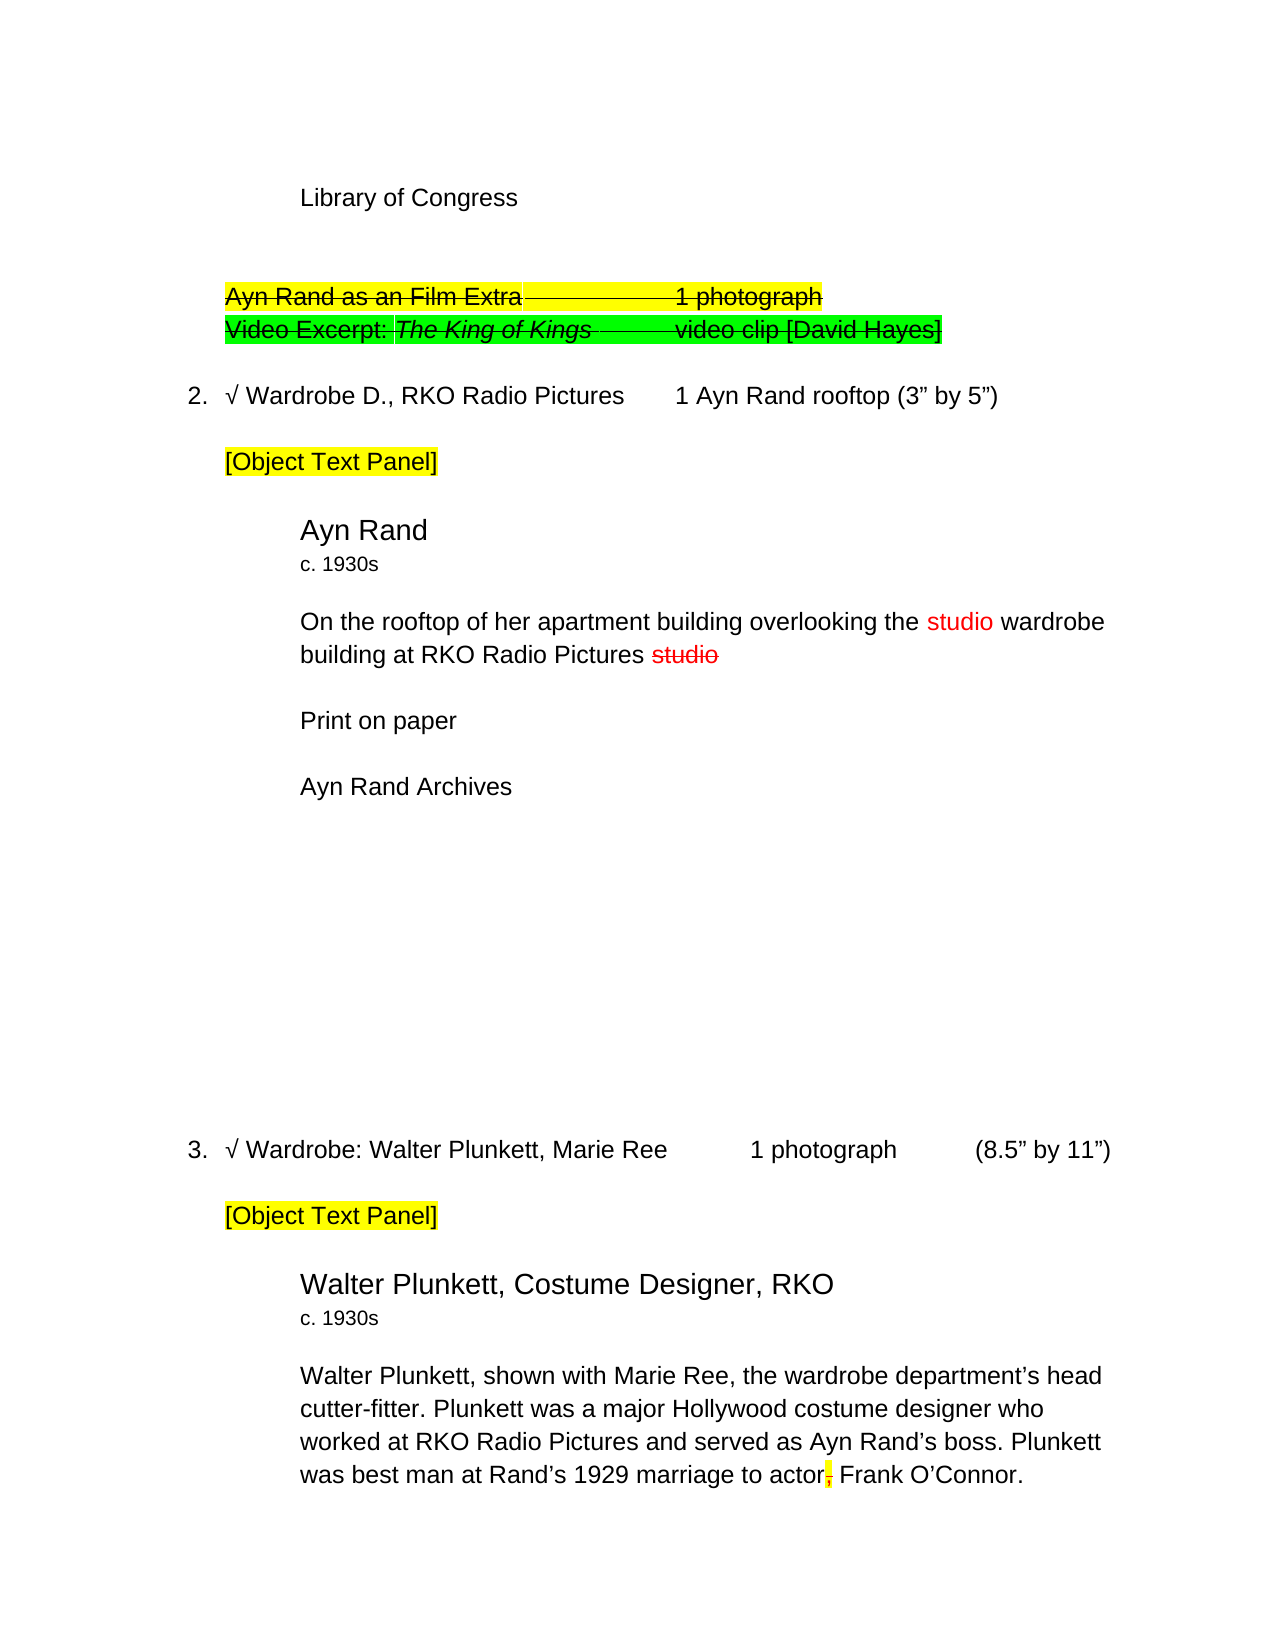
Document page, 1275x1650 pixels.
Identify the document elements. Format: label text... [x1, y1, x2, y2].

text [Object Text Panel] [150, 447, 1125, 476]
text Ayn Rand as an Film Extra 1 photograph [225, 282, 1125, 311]
text c. 1930s [300, 552, 1125, 576]
text Walter Plunkett, Costume Designer, RKO [300, 1267, 1125, 1301]
text Print on paper [300, 706, 1125, 734]
list √ Wardrobe D., RKO Radio Pictures 1 Ayn Rand rooftop (3” by 5”) [187, 381, 1125, 410]
text Ayn Rand [300, 513, 1125, 547]
text [Object Text Panel] [150, 1201, 1125, 1230]
text Ayn Rand Archives [300, 772, 1125, 801]
text On the rooftop of her apartment building overlooking the studio wardrobe building at RKO Radio Pictures studio [300, 607, 1125, 668]
text Library of Congress [300, 183, 1125, 212]
text c. 1930s [300, 1306, 1125, 1330]
text Walter Plunkett, shown with Marie Ree, the wardrobe department’s head cutter-fitter. Plunkett was a major Hollywood costume designer who worked at RKO Radio Pictures and served as Ayn Rand’s boss. Plunkett was best man at Rand’s 1929 marriage to actor, Frank O’Connor. [300, 1361, 1125, 1488]
text Video Excerpt: The King of Kings video clip [David Hayes] [225, 315, 1125, 344]
list √ Wardrobe: Walter Plunkett, Marie Ree 1 photograph (8.5” by 11”) [187, 1135, 1125, 1164]
